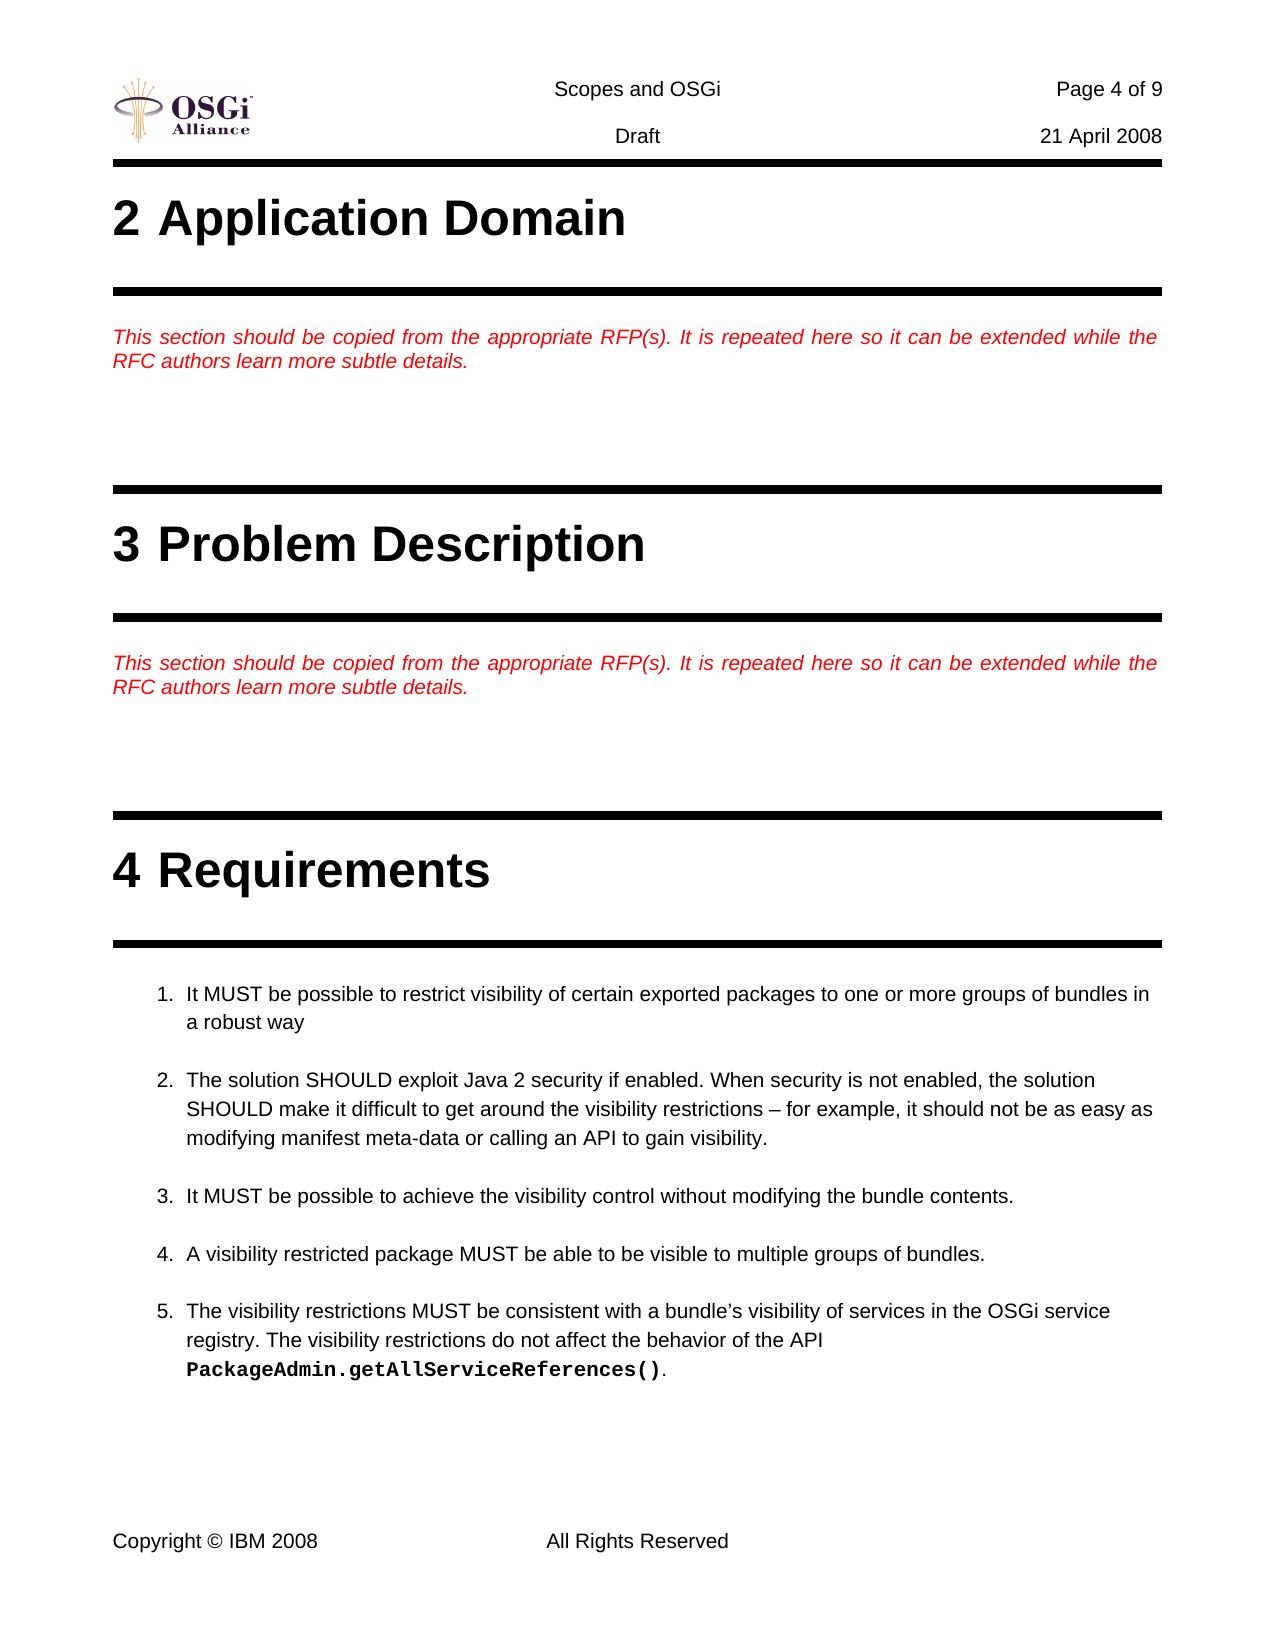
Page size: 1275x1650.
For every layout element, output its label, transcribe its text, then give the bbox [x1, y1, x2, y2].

picture [114, 78, 254, 143]
text This section should be copied from the appropriate RFP(s). It is repeated here so it can be extended while the RFC authors learn more subtle details. [112, 325, 1162, 373]
list A visibility restricted package MUST be able to be visible to multiple groups of bundles. [157, 1241, 1162, 1265]
list It MUST be possible to achieve the visibility control without modifying the bundle contents. [157, 1183, 1162, 1207]
list The solution SHOULD exploit Java 2 security if enabled. When security is not enabled, the solution SHOULD make it difficult to get around the visibility restrictions – for example, it should not be as easy as modifying manifest meta-data or calling an API to gain visibility. [157, 1068, 1162, 1149]
subtitle Application Domain [112, 160, 1162, 296]
list It MUST be possible to restrict visibility of certain exported packages to one or more groups of bundles in a robust way [157, 981, 1162, 1034]
subtitle Problem Description [112, 486, 1162, 622]
subtitle Requirements [112, 812, 1162, 948]
text This section should be copied from the appropriate RFP(s). It is repeated here so it can be extended while the RFC authors learn more subtle details. [112, 651, 1162, 699]
list The visibility restrictions MUST be consistent with a bundle’s visibility of services in the OSGi service registry. The visibility restrictions do not affect the behavior of the API PackageAdmin.getAllServiceReferences(). [157, 1299, 1162, 1383]
